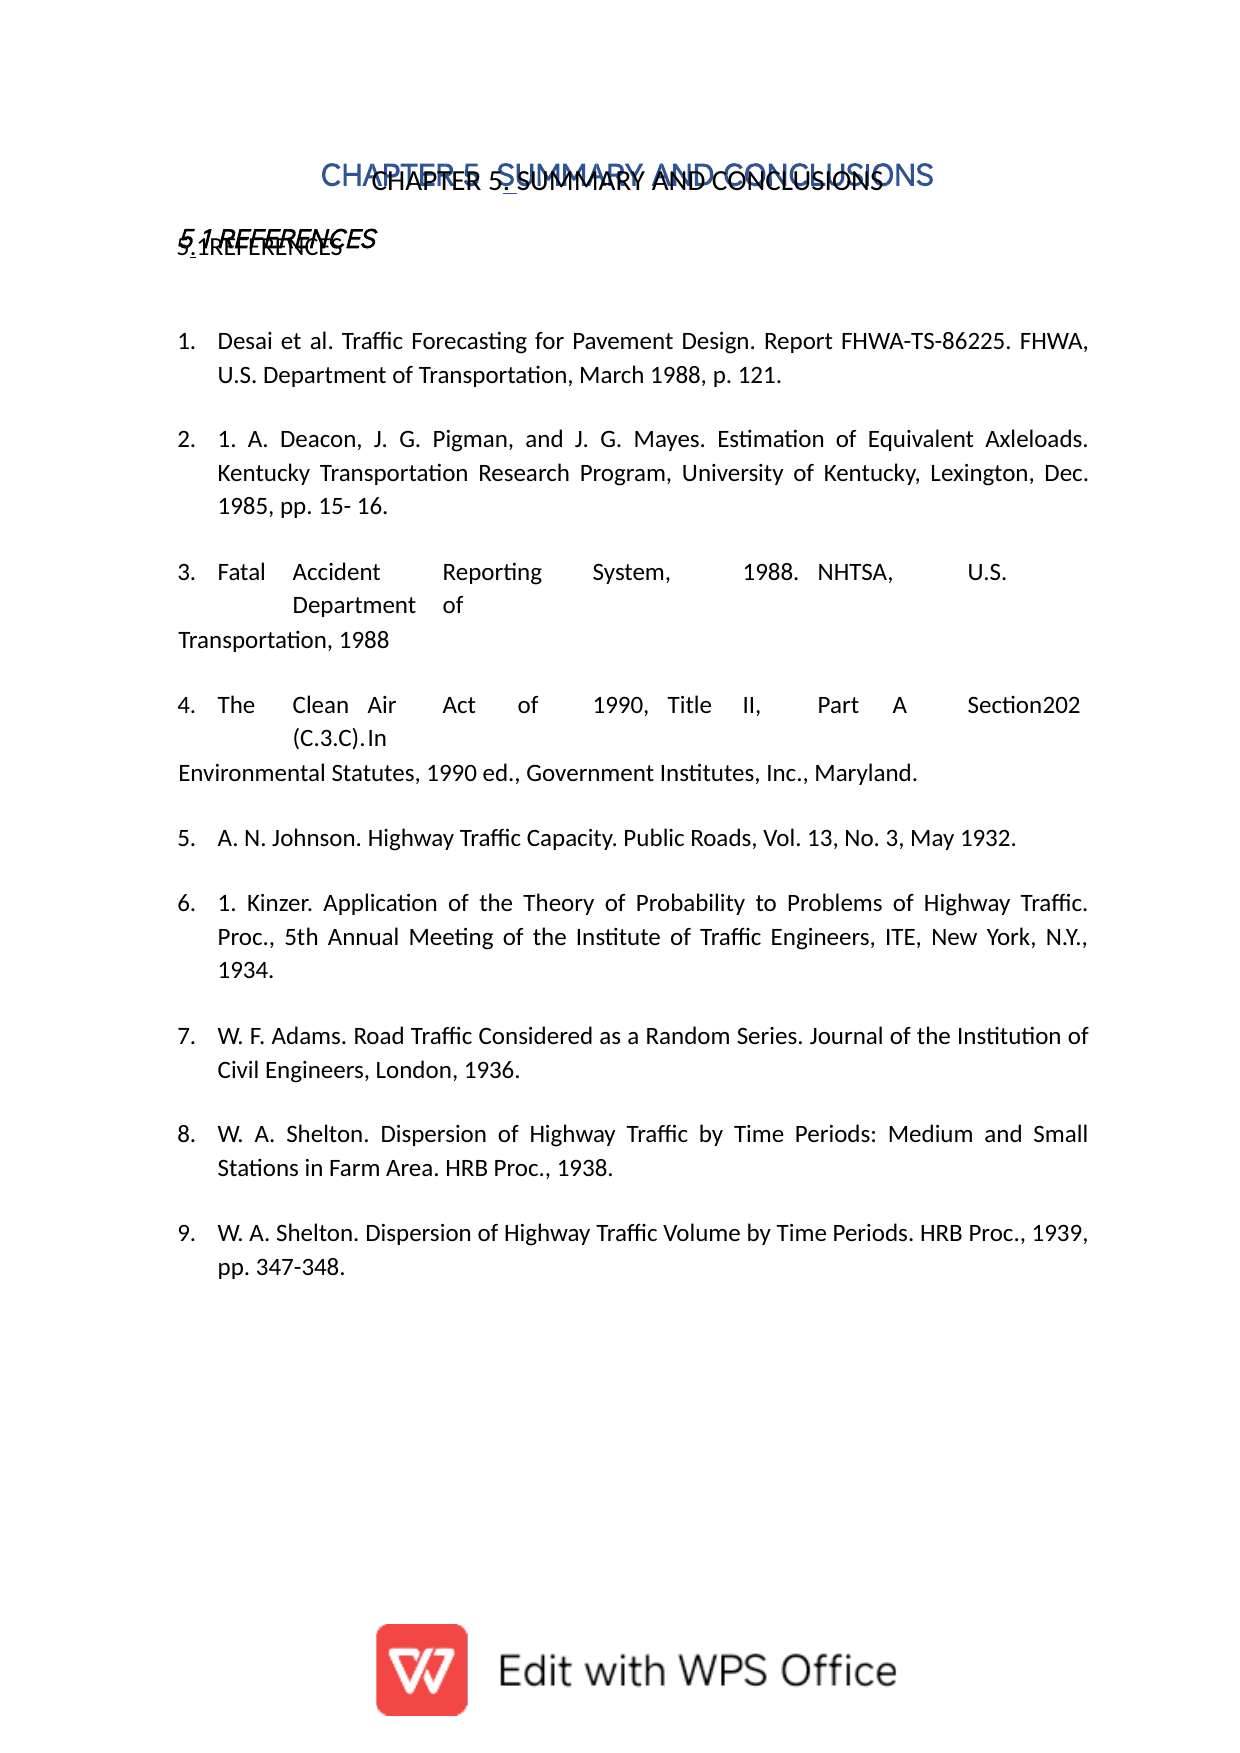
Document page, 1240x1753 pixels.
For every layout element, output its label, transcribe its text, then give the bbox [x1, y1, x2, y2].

subtitle 5.1REFERENCES [176, 230, 1090, 261]
list Desai et al. Traffic Forecasting for Pavement Design. Report FHWA-TS-86225. FHWA, U.S. Department of Transportation, March 1988, p. 121. [177, 326, 1090, 389]
list Fatal Accident Reporting System, 1988. NHTSA, U.S. Department of [177, 556, 1090, 620]
list 1. A. Deacon, J. G. Pigman, and J. G. Mayes. Estimation of Equivalent Axleloads. Kentucky Transportation Research Program, University of Kentucky, Lexington, Dec. 1985, pp. 15- 16. [177, 423, 1090, 521]
list A. N. Johnson. Highway Traffic Capacity. Public Roads, Vol. 13, No. 3, May 1932. [177, 822, 1090, 853]
text Environmental Statutes, 1990 ed., Government Institutes, Inc., Maryland. [178, 757, 1090, 788]
text Transportation, 1988 [178, 624, 1090, 654]
list The Clean Air Act of 1990, Title II, Part A Section 202 (C.3.C). In [177, 689, 1090, 753]
list 1. Kinzer. Application of the Theory of Probability to Problems of Highway Traffic. Proc., 5th Annual Meeting of the Institute of Traffic Engineers, ITE, New York, N.Y., 1934. [177, 887, 1090, 985]
text CHAPTER 5. SUMMARY AND CONCLUSIONS [249, 162, 1006, 198]
list W. F. Adams. Road Traffic Considered as a Random Series. Journal of the Institution of Civil Engineers, London, 1936. [177, 1020, 1090, 1084]
list W. A. Shelton. Dispersion of Highway Traffic by Time Periods: Medium and Small Stations in Farm Area. HRB Proc., 1938. [177, 1118, 1090, 1182]
list W. A. Shelton. Dispersion of Highway Traffic Volume by Time Periods. HRB Proc., 1939, pp. 347-348. [177, 1217, 1090, 1281]
